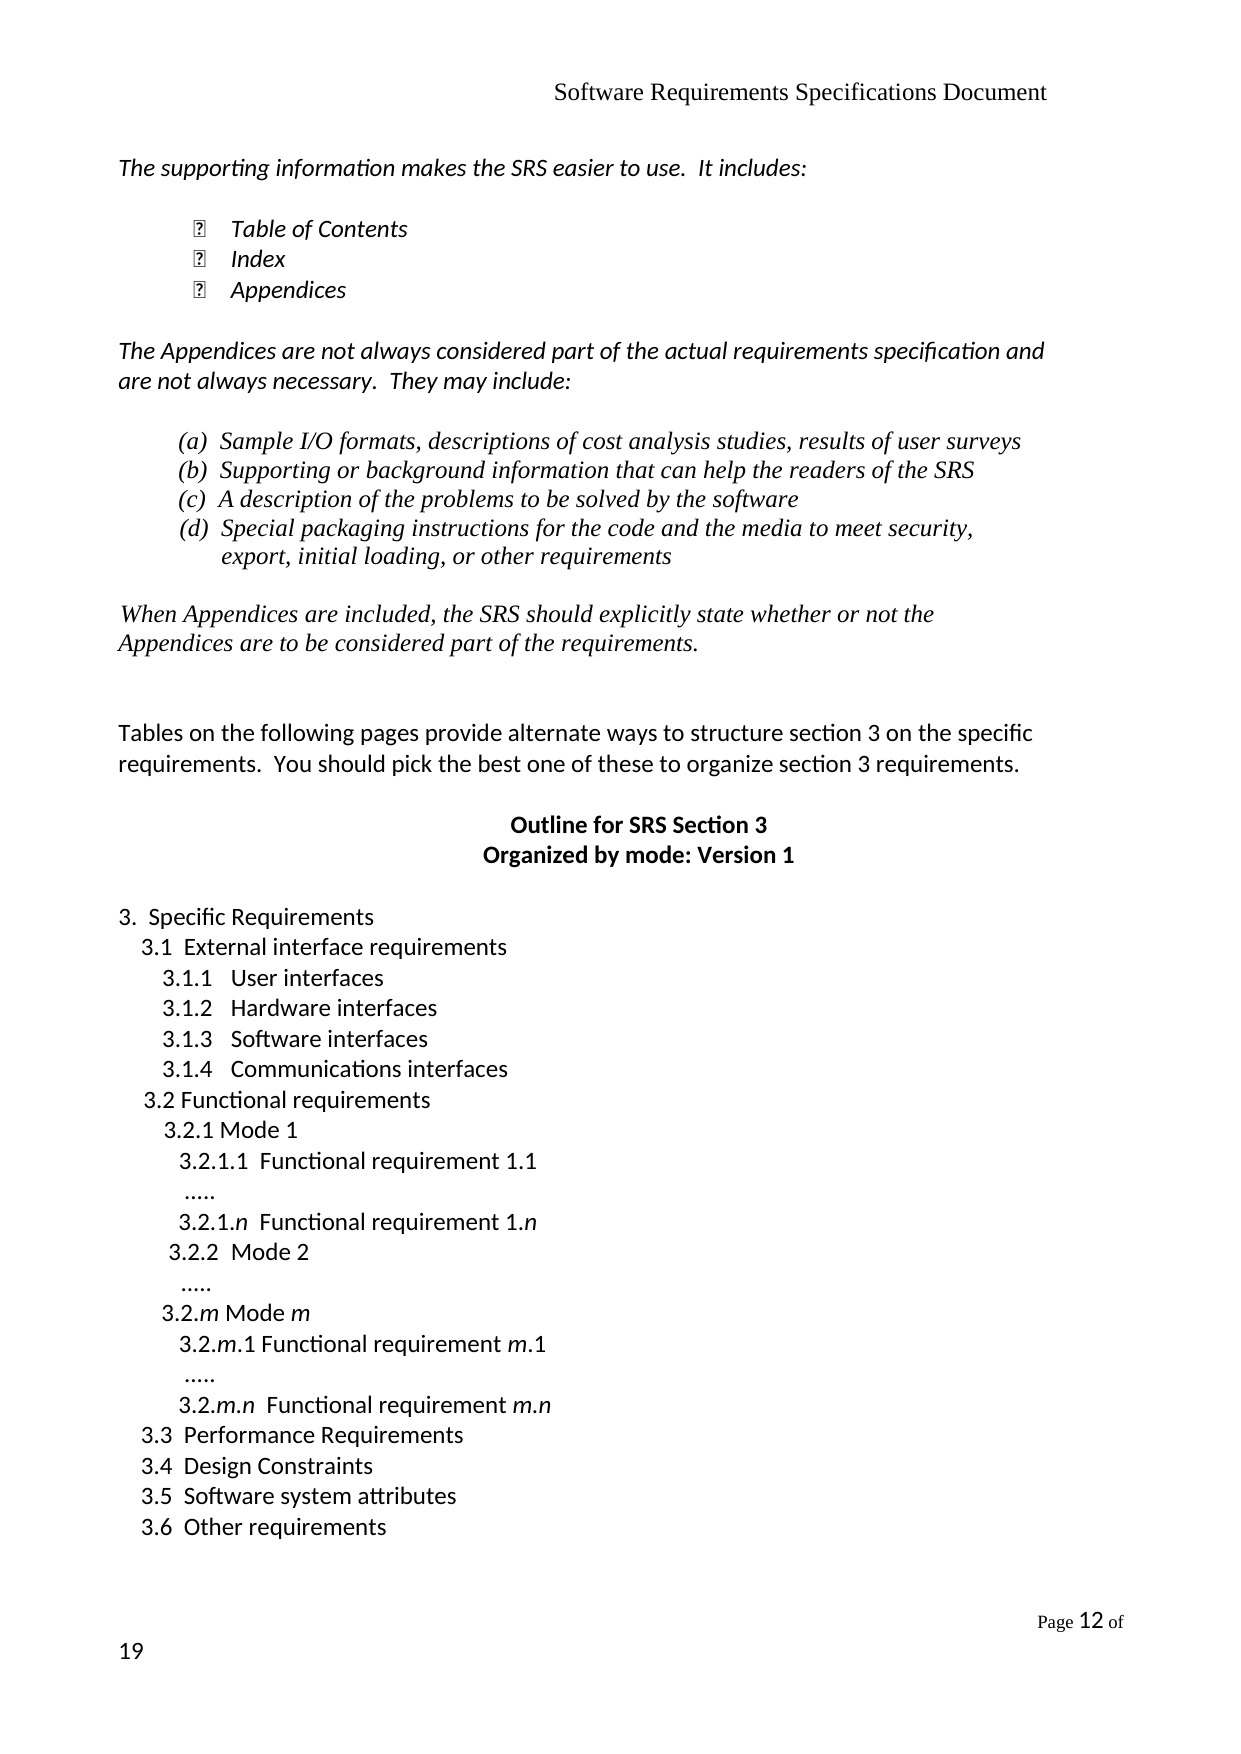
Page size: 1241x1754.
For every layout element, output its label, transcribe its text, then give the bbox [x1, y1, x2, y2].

list Software interfaces [162, 1023, 1159, 1053]
text Organized by mode: Version 1 [118, 839, 1159, 870]
list Appendices [193, 274, 1047, 304]
text 3.4 Design Constraints [118, 1450, 1159, 1481]
text 3.2.m Mode m [118, 1297, 1159, 1328]
text 3.2.m.1 Functional requirement m.1 [162, 1328, 1159, 1358]
text 3.3 Performance Requirements [118, 1419, 1159, 1450]
text ..... [118, 1358, 1159, 1389]
text ..... [118, 1267, 1159, 1297]
text The Appendices are not always considered part of the actual requirements specification and are not always necessary. They may include: [118, 335, 1047, 396]
text 3. Specific Requirements [118, 901, 1159, 931]
text 3.6 Other requirements [118, 1511, 1159, 1542]
text Outline for SRS Section 3 [118, 809, 1159, 839]
text 3.2.1.1 Functional requirement 1.1 [162, 1145, 1159, 1175]
text 3.2.m.n Functional requirement m.n [118, 1389, 1159, 1419]
list Communications interfaces [162, 1053, 1159, 1084]
list Mode 2 [168, 1236, 1159, 1267]
text Tables on the following pages provide alternate ways to structure section 3 on the specific requirements. You should pick the best one of these to organize section 3 requirements. [118, 717, 1159, 778]
text The supporting information makes the SRS easier to use. It includes: [118, 152, 1047, 182]
list Functional requirements [143, 1084, 1159, 1114]
text (c) A description of the problems to be solved by the software [148, 484, 1047, 513]
list Index [193, 243, 1047, 274]
text 3.2.1.n Functional requirement 1.n [118, 1206, 1159, 1236]
text 3.2.1 Mode 1 [118, 1114, 1159, 1145]
list Table of Contents [193, 213, 1047, 243]
text (b) Supporting or background information that can help the readers of the SRS [148, 455, 1047, 484]
text (d) Special packaging instructions for the code and the media to meet security, export, initial loading, or other requirements [148, 513, 1047, 570]
text When Appendices are included, the SRS should explicitly state whether or not the Appendices are to be considered part of the requirements. [118, 599, 1047, 656]
list Hardware interfaces [162, 992, 1159, 1023]
text ..... [118, 1175, 1159, 1206]
text (a) Sample I/O formats, descriptions of cost analysis studies, results of user surveys [148, 426, 1047, 455]
text 3.1 External interface requirements [118, 931, 1159, 962]
list User interfaces [162, 962, 1159, 992]
text 3.5 Software system attributes [118, 1481, 1159, 1511]
